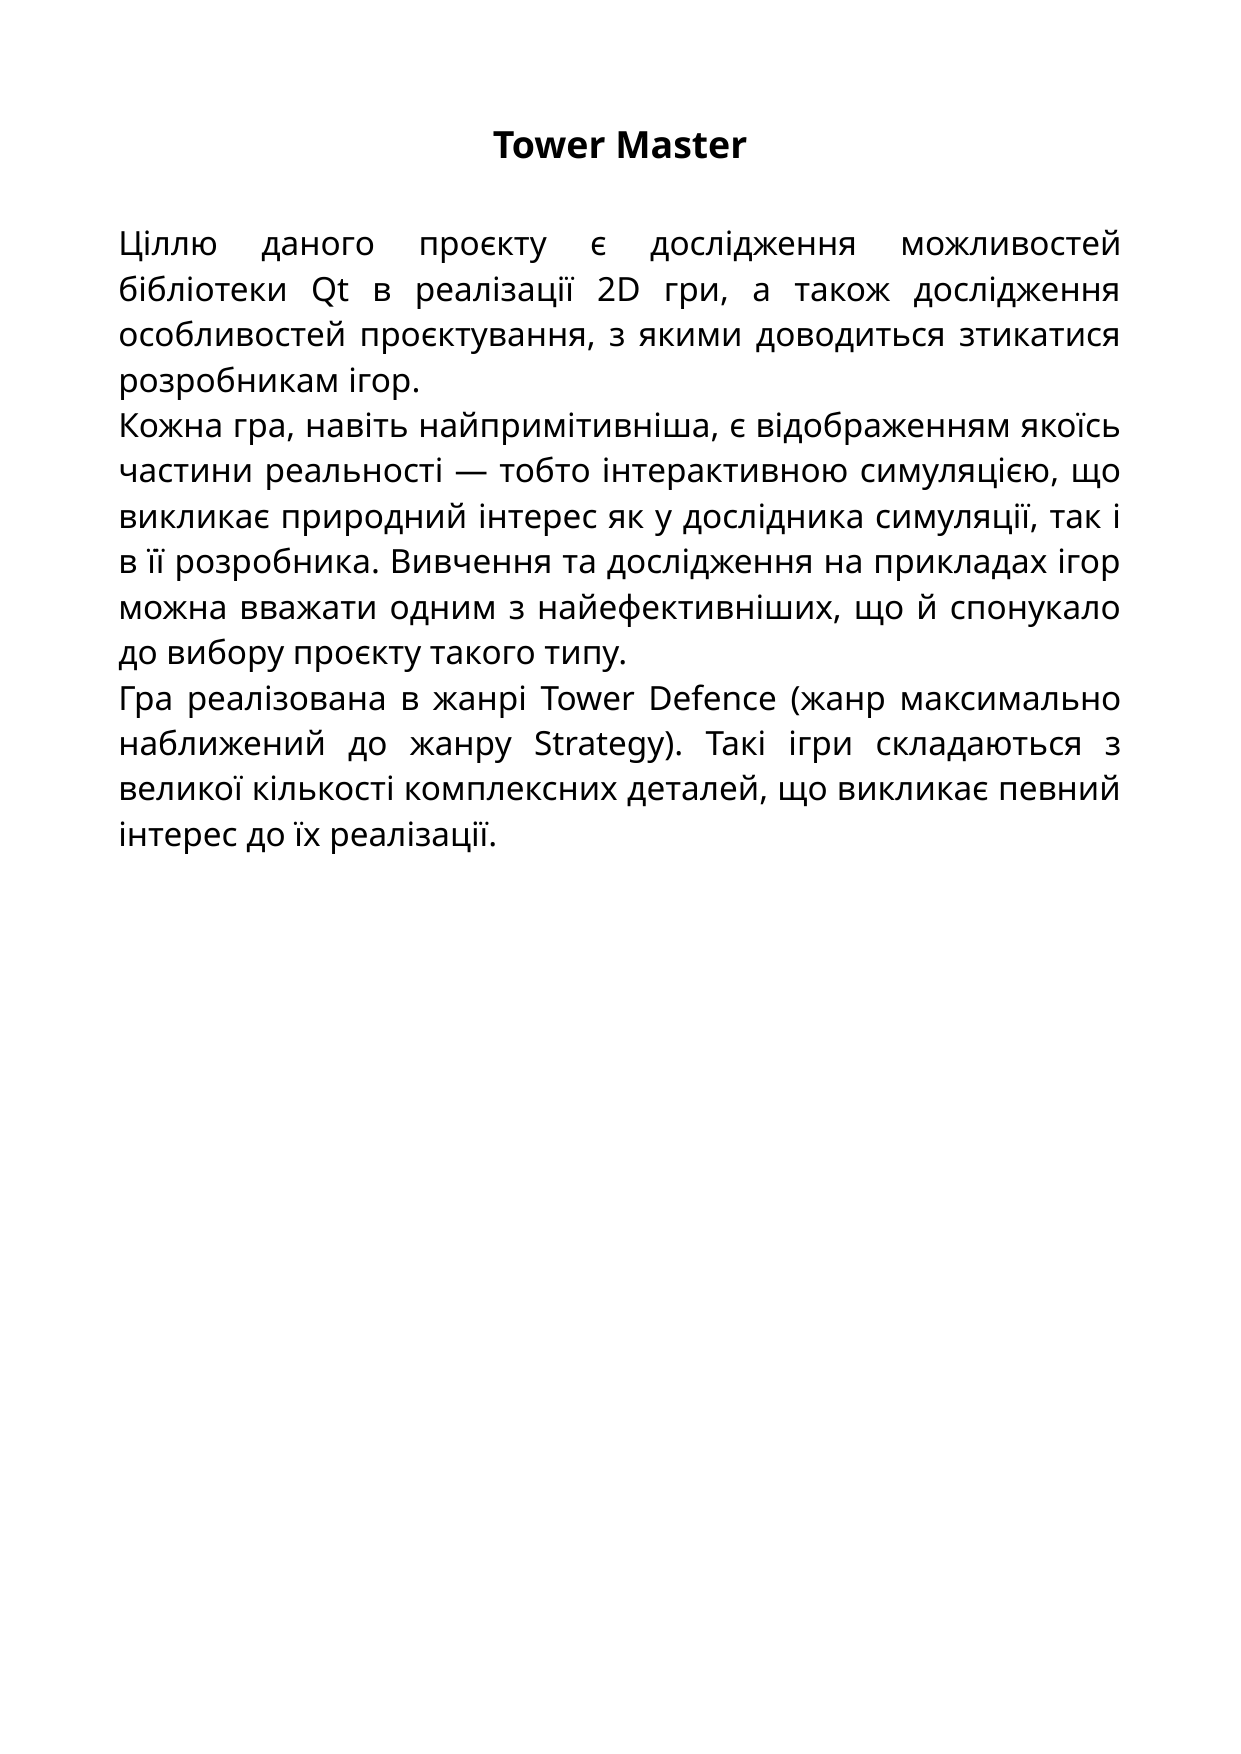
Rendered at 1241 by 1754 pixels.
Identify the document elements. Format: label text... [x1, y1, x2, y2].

text Кожна гра, навіть найпримітивніша, є відображенням якоїсь частини реальності — тобто інтерактивною симуляцією, що викликає природний інтерес як у дослідника симуляції, так і в її розробника. Вивчення та дослідження на прикладах ігор можна вважати одним з найефективніших, що й спонукало до вибору проєкту такого типу. [118, 402, 1122, 674]
text Ціллю даного проєкту є дослідження можливостей бібліотеки Qt в реалізації 2D гри, а також дослідження особливостей проєктування, з якими доводиться зтикатися розробникам ігор. [118, 220, 1122, 402]
text Tower Master [118, 118, 1122, 169]
text Гра реалізована в жанрі Tower Defence (жанр максимально наближений до жанру Strategy). Такі ігри складаються з великої кількості комплексних деталей, що викликає певний інтерес до їх реалізації. [118, 674, 1122, 856]
